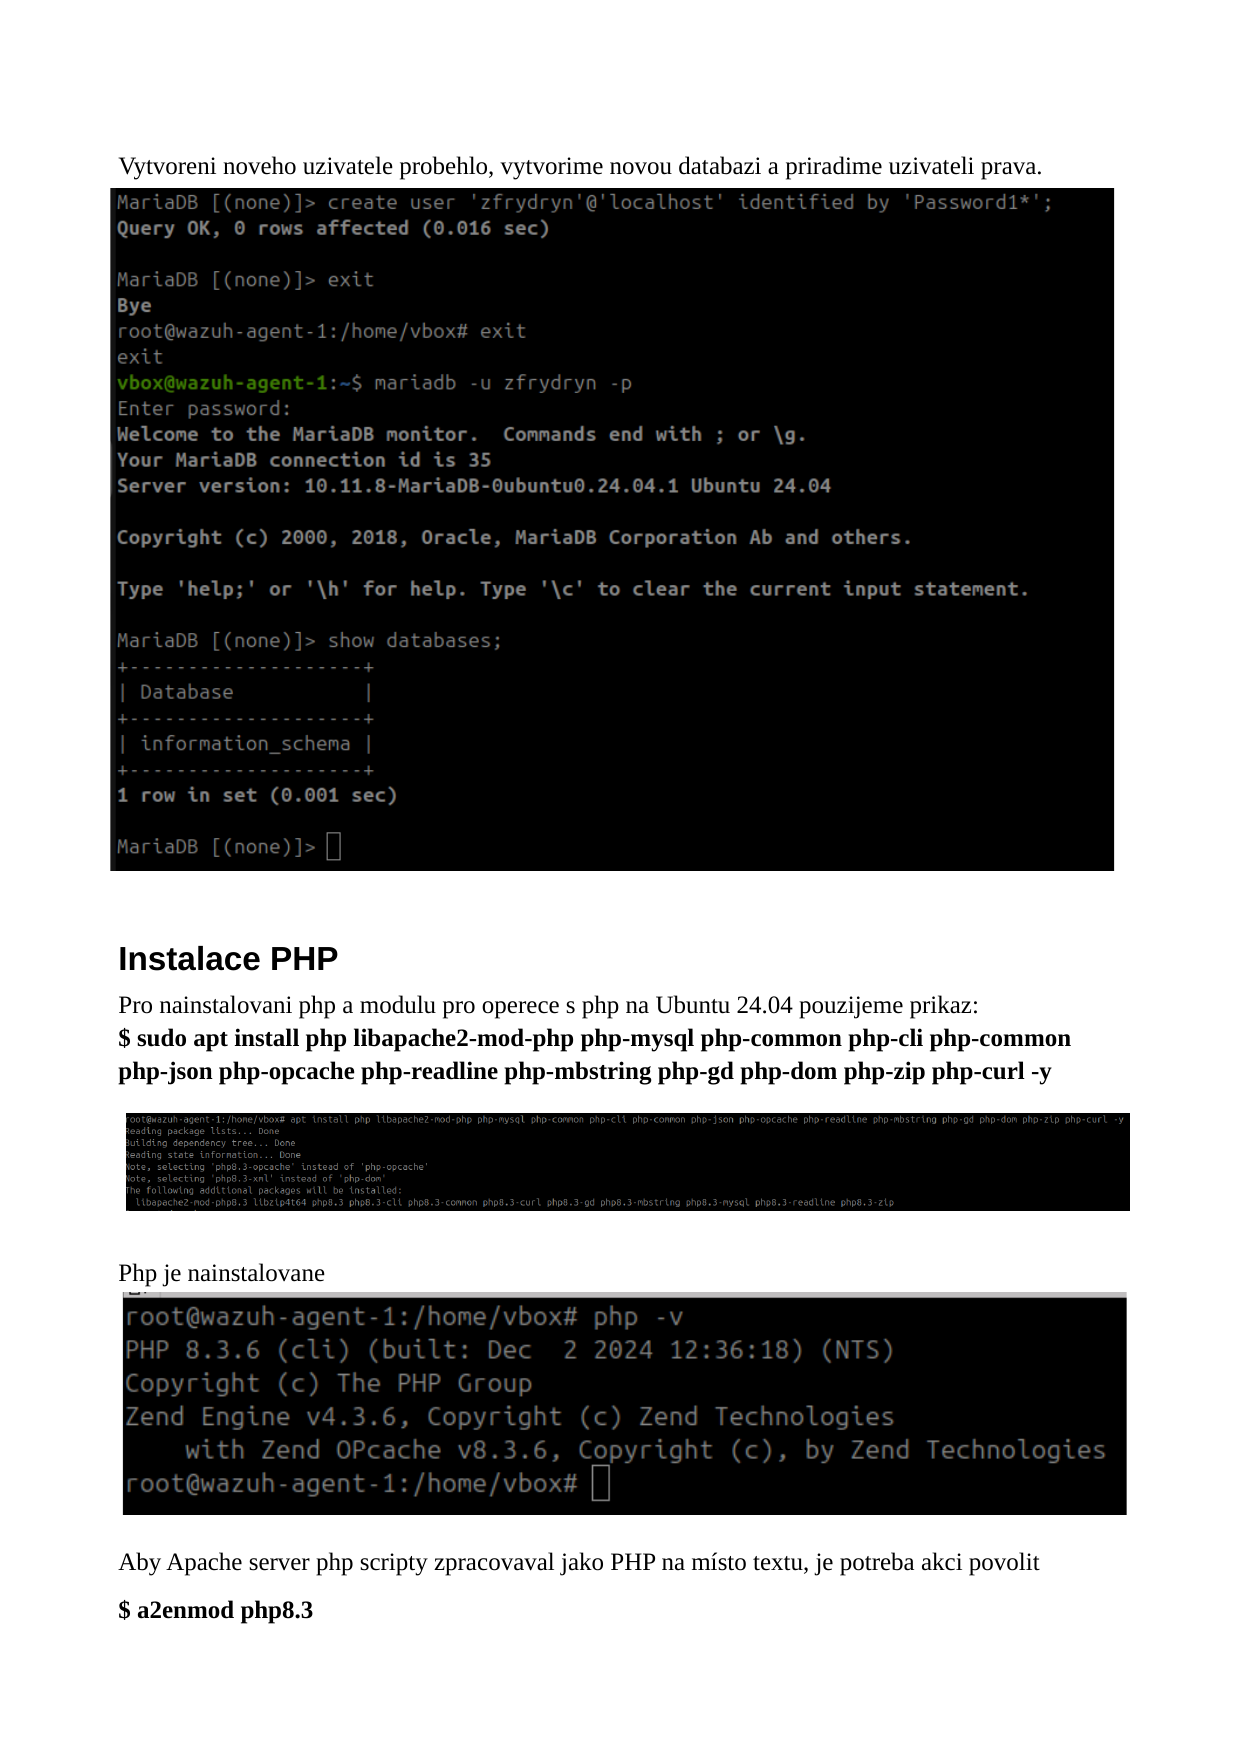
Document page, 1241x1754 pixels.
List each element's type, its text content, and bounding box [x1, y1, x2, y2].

picture [122, 1292, 1127, 1515]
text Vytvoreni noveho uzivatele probehlo, vytvorime novou databazi a priradime uzivateli prava. [118, 118, 1122, 899]
picture [126, 1113, 1130, 1211]
picture [110, 188, 1115, 871]
subtitle Instalace PHP [118, 939, 1122, 977]
text Pro nainstalovani php a modulu pro operece s php na Ubuntu 24.04 pouzijeme prikaz: $ sudo apt install php libapache2-mod-php php-mysql php-common php-cli php-common php-json php-opcache php-readline php-mbstring php-gd php-dom php-zip php-curl -y [118, 990, 1122, 1239]
text Php je nainstalovane Aby Apache server php scripty zpracovaval jako PHP na místo textu, je potreba akci povolit [118, 1258, 1122, 1576]
text $ a2enmod php8.3 [118, 1595, 1122, 1624]
